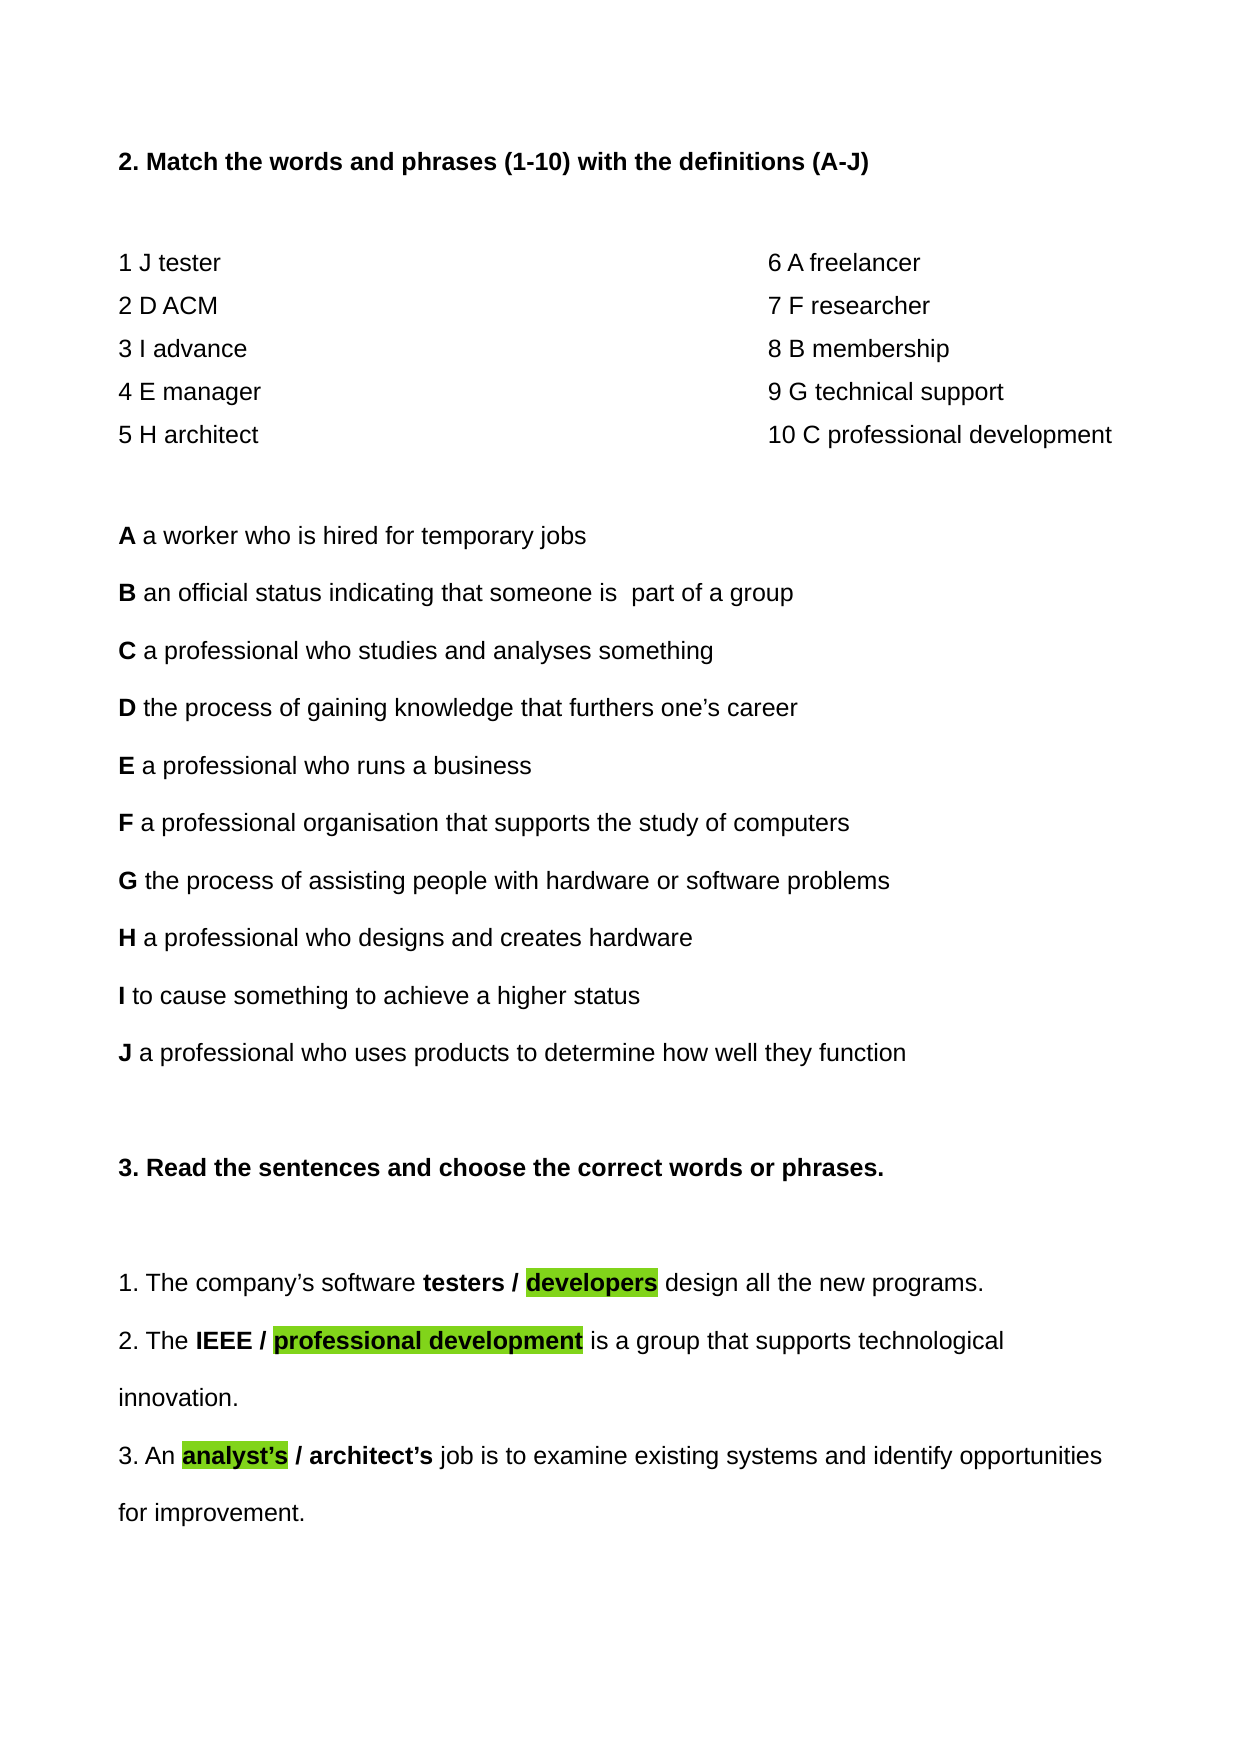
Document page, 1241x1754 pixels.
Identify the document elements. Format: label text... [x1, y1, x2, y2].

text B an official status indicating that someone is part of a group [118, 578, 1122, 607]
text 10 C professional development [768, 420, 1122, 449]
text E a professional who runs a business [118, 751, 1122, 779]
text 3. An analyst’s / architect’s job is to examine existing systems and identify opportunities for improvement. [118, 1441, 1122, 1527]
text 5 H architect [118, 420, 472, 449]
text 4 E manager [118, 377, 472, 406]
text 3 I advance [118, 334, 472, 362]
text 6 A freelancer [768, 247, 1122, 276]
text 1 J tester [118, 247, 472, 276]
text J a professional who uses products to determine how well they function [118, 1038, 1122, 1067]
text 9 G technical support [768, 377, 1122, 406]
text 2 D ACM [118, 291, 472, 319]
text G the process of assisting people with hardware or software problems [118, 866, 1122, 894]
text 8 B membership [768, 334, 1122, 362]
text 2. Match the words and phrases (1-10) with the definitions (A-J) [118, 147, 1122, 176]
text A a worker who is hired for temporary jobs [118, 521, 1122, 549]
text H a professional who designs and creates hardware [118, 923, 1122, 952]
text 7 F researcher [768, 291, 1122, 319]
text F a professional organisation that supports the study of computers [118, 808, 1122, 837]
text D the process of gaining knowledge that furthers one’s career [118, 693, 1122, 722]
text C a professional who studies and analyses something [118, 636, 1122, 664]
text 1. The company’s software testers / developers design all the new programs. [118, 1268, 1122, 1297]
text 2. The IEEE / professional development is a group that supports technological innovation. [118, 1326, 1122, 1412]
text I to cause something to achieve a higher status [118, 981, 1122, 1009]
text 3. Read the sentences and choose the correct words or phrases. [118, 1153, 1122, 1182]
